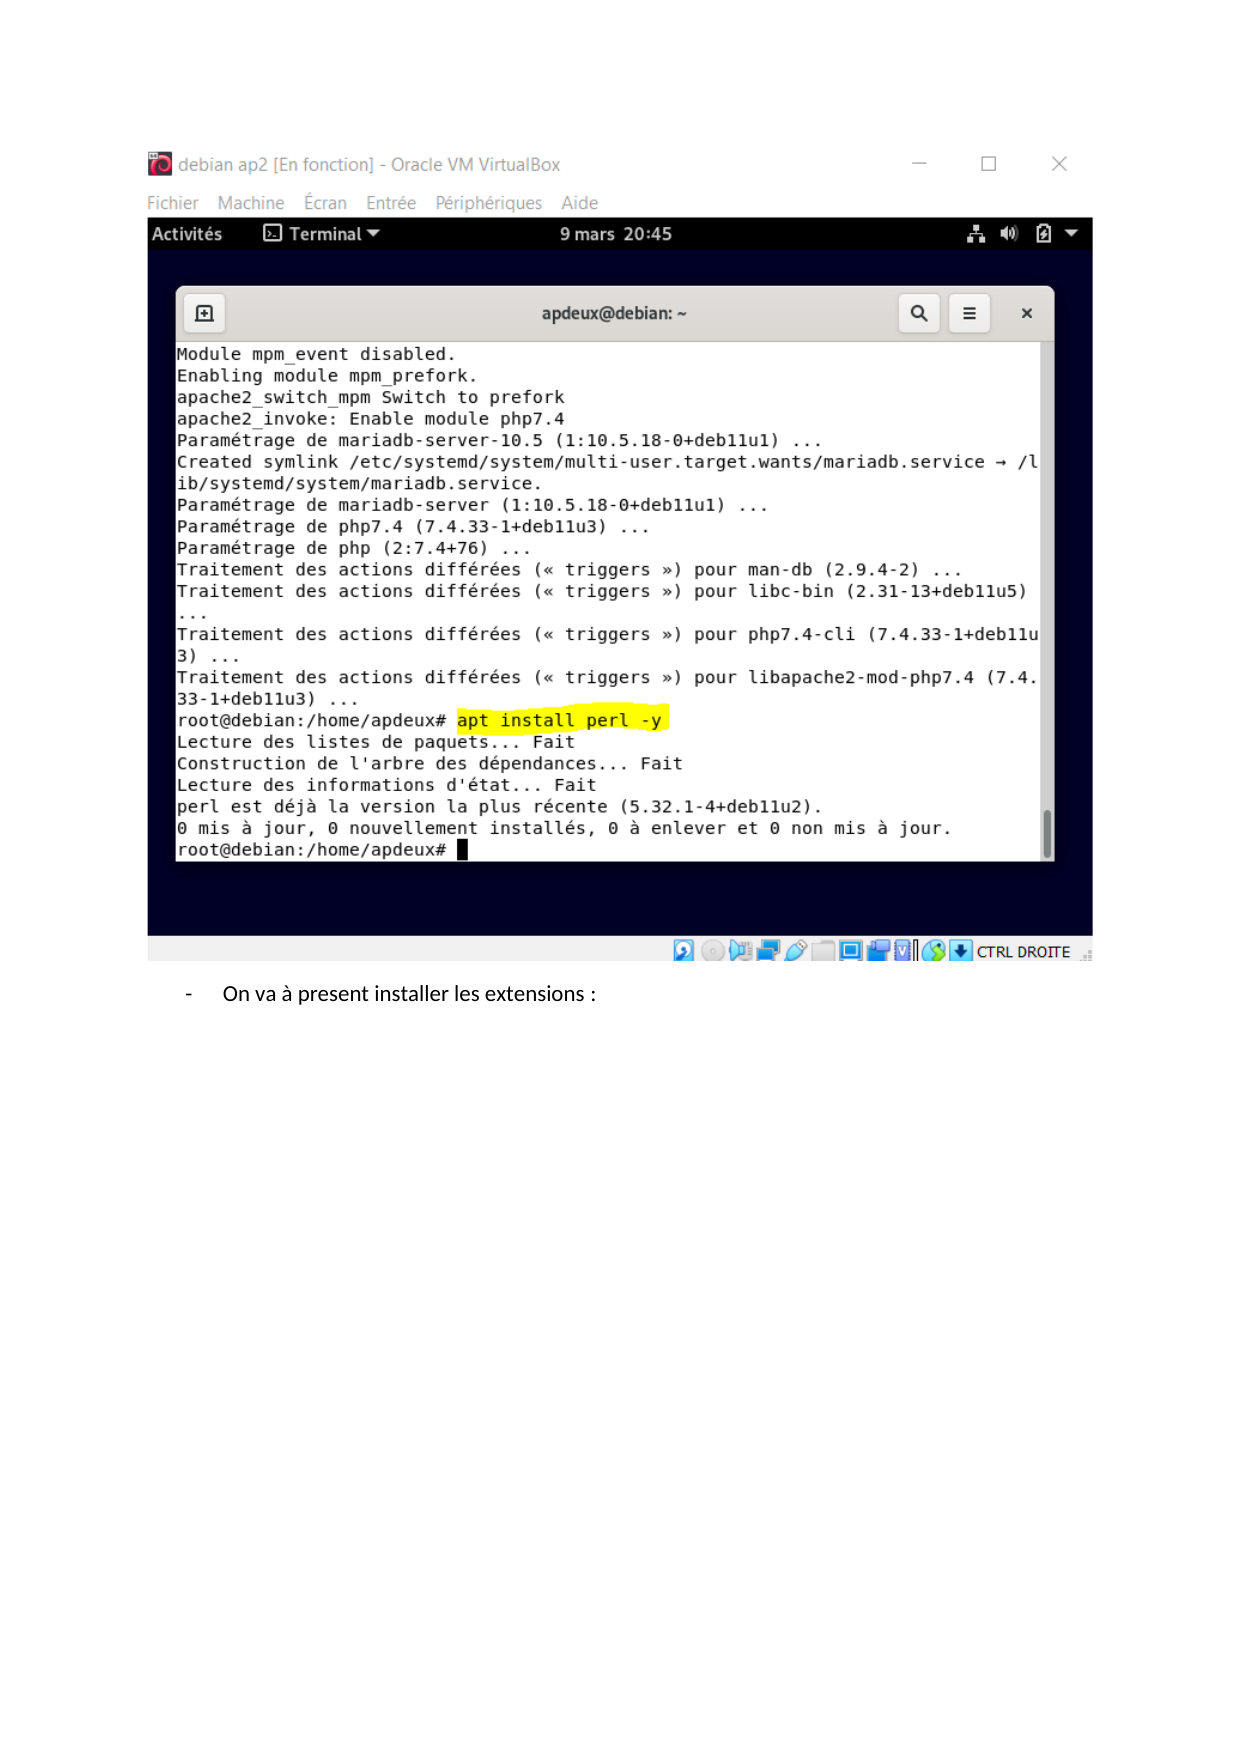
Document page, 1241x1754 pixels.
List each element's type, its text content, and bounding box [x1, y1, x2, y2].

list On va à present installer les extensions : [185, 979, 1093, 1007]
